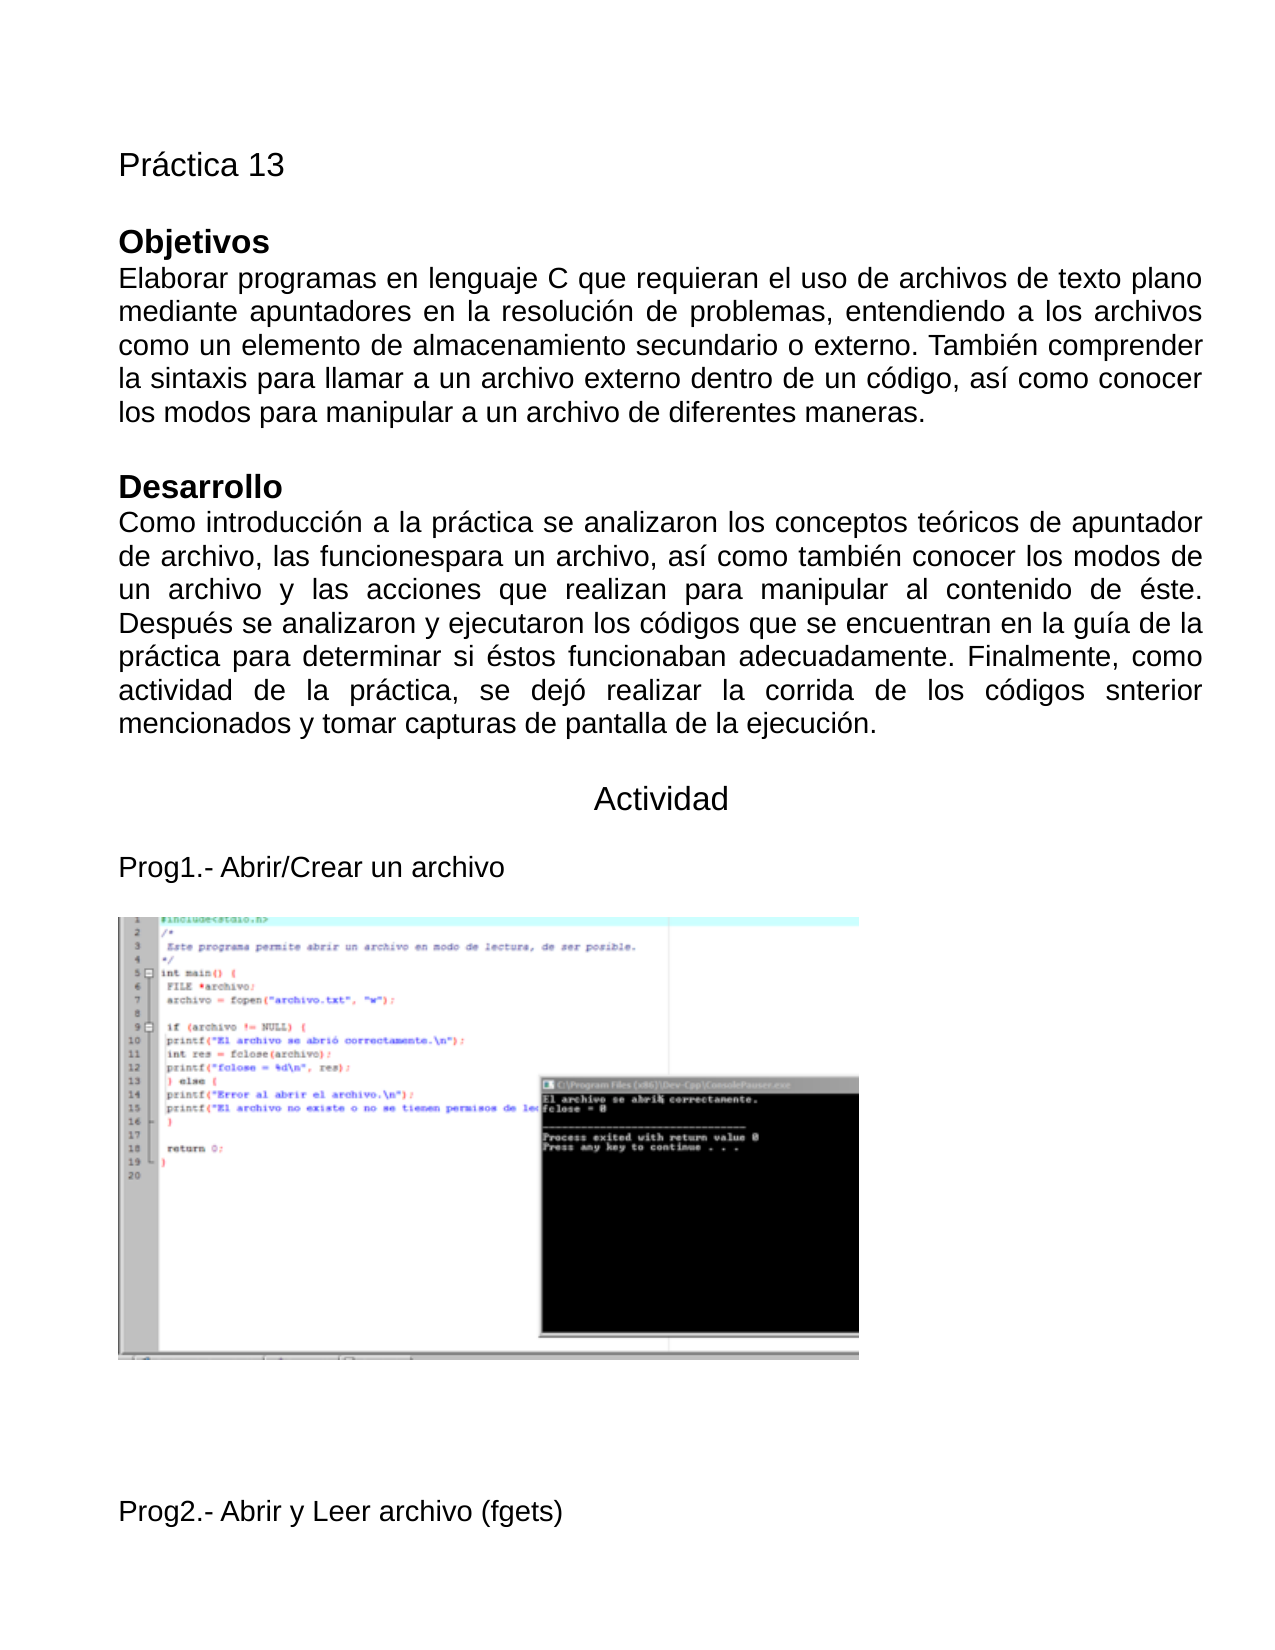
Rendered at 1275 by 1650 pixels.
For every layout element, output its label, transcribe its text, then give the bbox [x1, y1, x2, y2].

text Desarrollo [118, 467, 1205, 505]
text Objetivos [118, 222, 1205, 261]
text Práctica 13 [118, 145, 1205, 184]
text Actividad [118, 778, 1205, 817]
text Prog2.- Abrir y Leer archivo (fgets) [118, 1494, 1205, 1527]
text Prog1.- Abrir/Crear un archivo [118, 851, 1205, 884]
text Elaborar programas en lenguaje C que requieran el uso de archivos de texto plano mediante apuntadores en la resolución de problemas, entendiendo a los archivos como un elemento de almacenamiento secundario o externo. También comprender la sintaxis para llamar a un archivo externo dentro de un código, así como conocer los modos para manipular a un archivo de diferentes maneras. [118, 261, 1205, 428]
text Como introducción a la práctica se analizaron los conceptos teóricos de apuntador de archivo, las funcionespara un archivo, así como también conocer los modos de un archivo y las acciones que realizan para manipular al contenido de éste. Después se analizaron y ejecutaron los códigos que se encuentran en la guía de la práctica para determinar si éstos funcionaban adecuadamente. Finalmente, como actividad de la práctica, se dejó realizar la corrida de los códigos snterior mencionados y tomar capturas de pantalla de la ejecución. [118, 505, 1205, 740]
